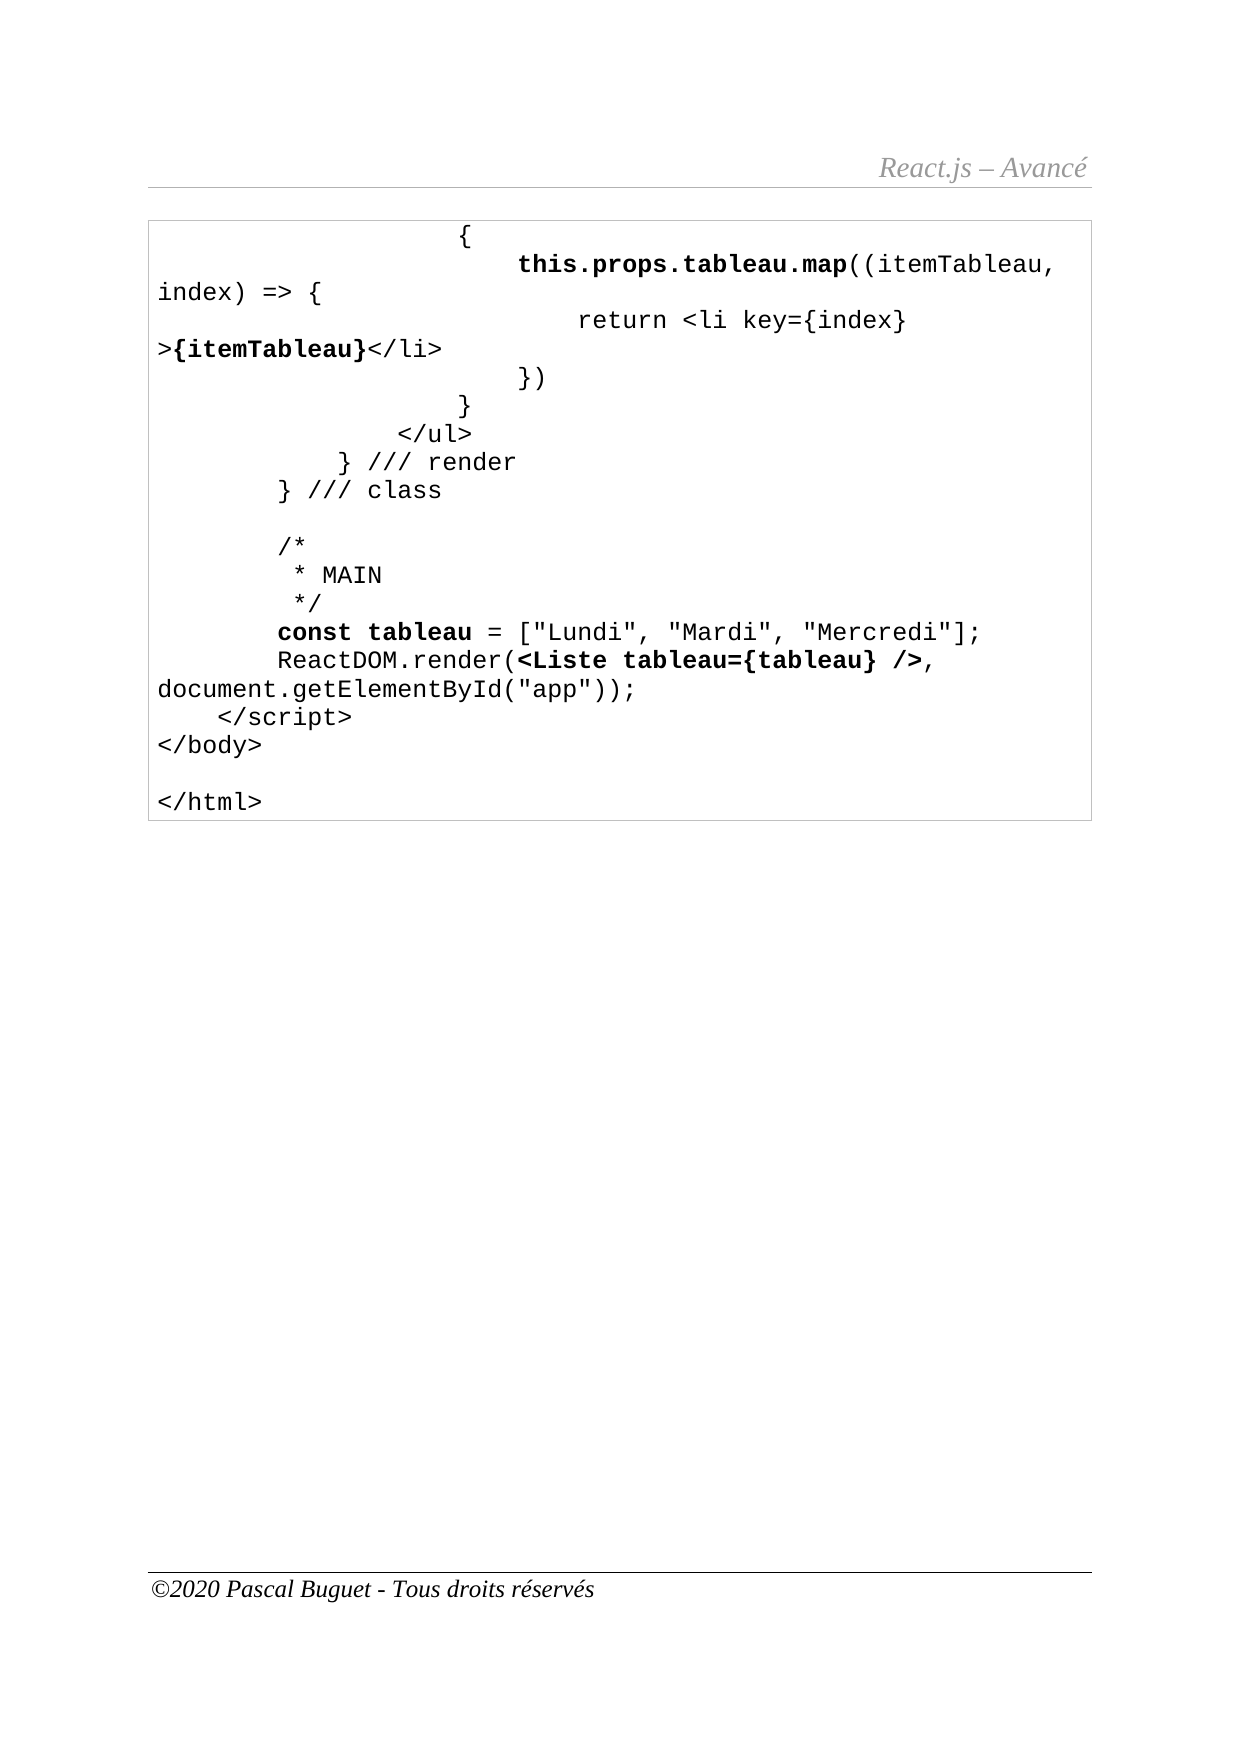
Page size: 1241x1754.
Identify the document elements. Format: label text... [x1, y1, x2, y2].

text const tableau = ["Lundi", "Mardi", "Mercredi"]; [149, 616, 1091, 645]
text ReactDOM.render(<Liste tableau={tableau} />, document.getElementById("app")); [149, 645, 1091, 701]
text * MAIN [149, 560, 1091, 588]
text </ul> [149, 418, 1091, 446]
text /* [149, 531, 1091, 560]
text return <li key={index} >{itemTableau}</li> [149, 305, 1091, 361]
text </body> [149, 730, 1091, 761]
text </script> [149, 701, 1091, 730]
text */ [149, 588, 1091, 616]
text }) [149, 361, 1091, 390]
text } /// class [149, 475, 1091, 506]
text } [149, 390, 1091, 418]
text this.props.tableau.map((itemTableau, index) => { [149, 248, 1091, 305]
text { [149, 221, 1091, 248]
text </html> [149, 786, 1091, 820]
text } /// render [149, 446, 1091, 475]
